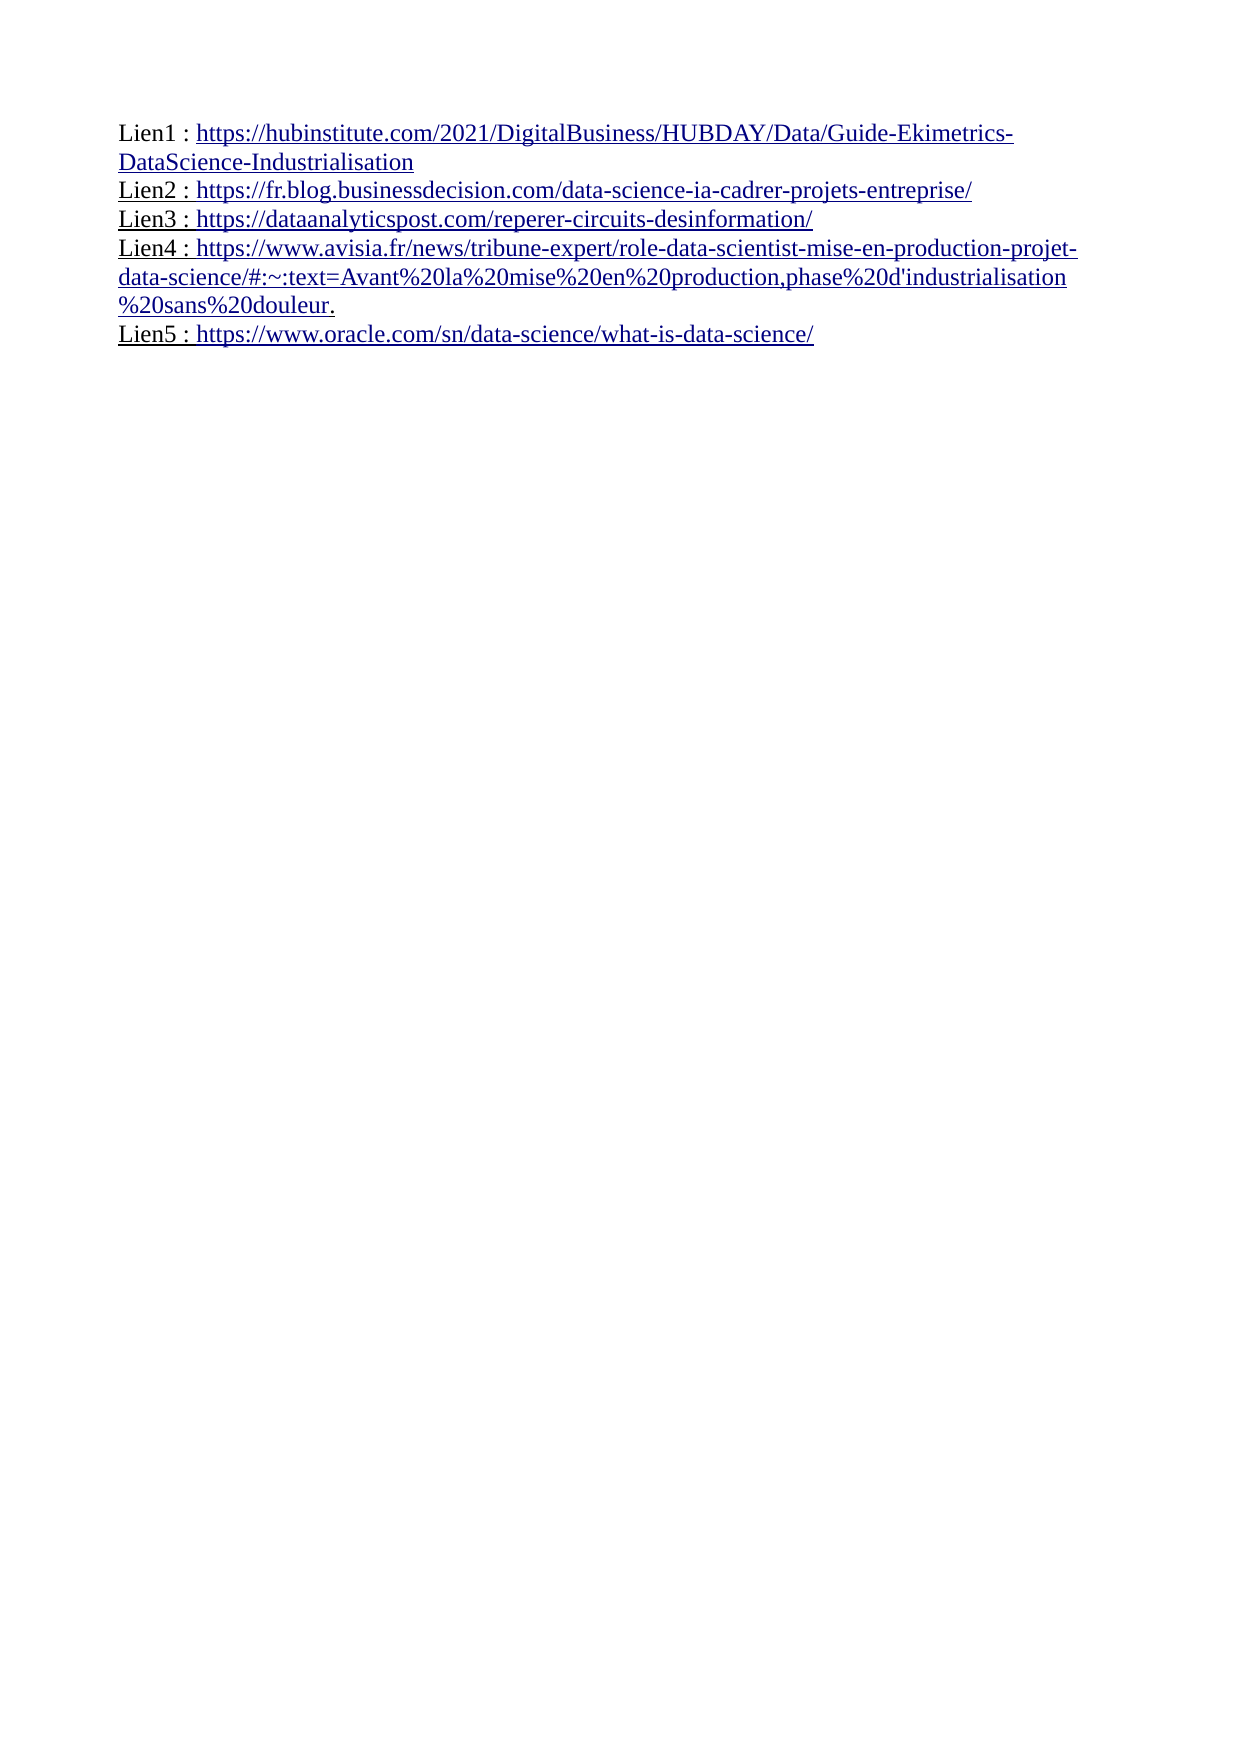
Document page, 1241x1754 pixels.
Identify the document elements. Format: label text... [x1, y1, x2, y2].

text Lien2 : https://fr.blog.businessdecision.com/data-science-ia-cadrer-projets-entreprise/ [118, 176, 1122, 204]
text Lien1 : https://hubinstitute.com/2021/DigitalBusiness/HUBDAY/Data/Guide-Ekimetrics-DataScience-Industrialisation [118, 118, 1122, 176]
text Lien3 : https://dataanalyticspost.com/reperer-circuits-desinformation/ [118, 204, 1122, 233]
text Lien4 : https://www.avisia.fr/news/tribune-expert/role-data-scientist-mise-en-production-projet-data-science/#:~:text=Avant%20la%20mise%20en%20production,phase%20d'industrialisation%20sans%20douleur. [118, 233, 1122, 319]
text Lien5 : https://www.oracle.com/sn/data-science/what-is-data-science/ [118, 319, 1122, 348]
